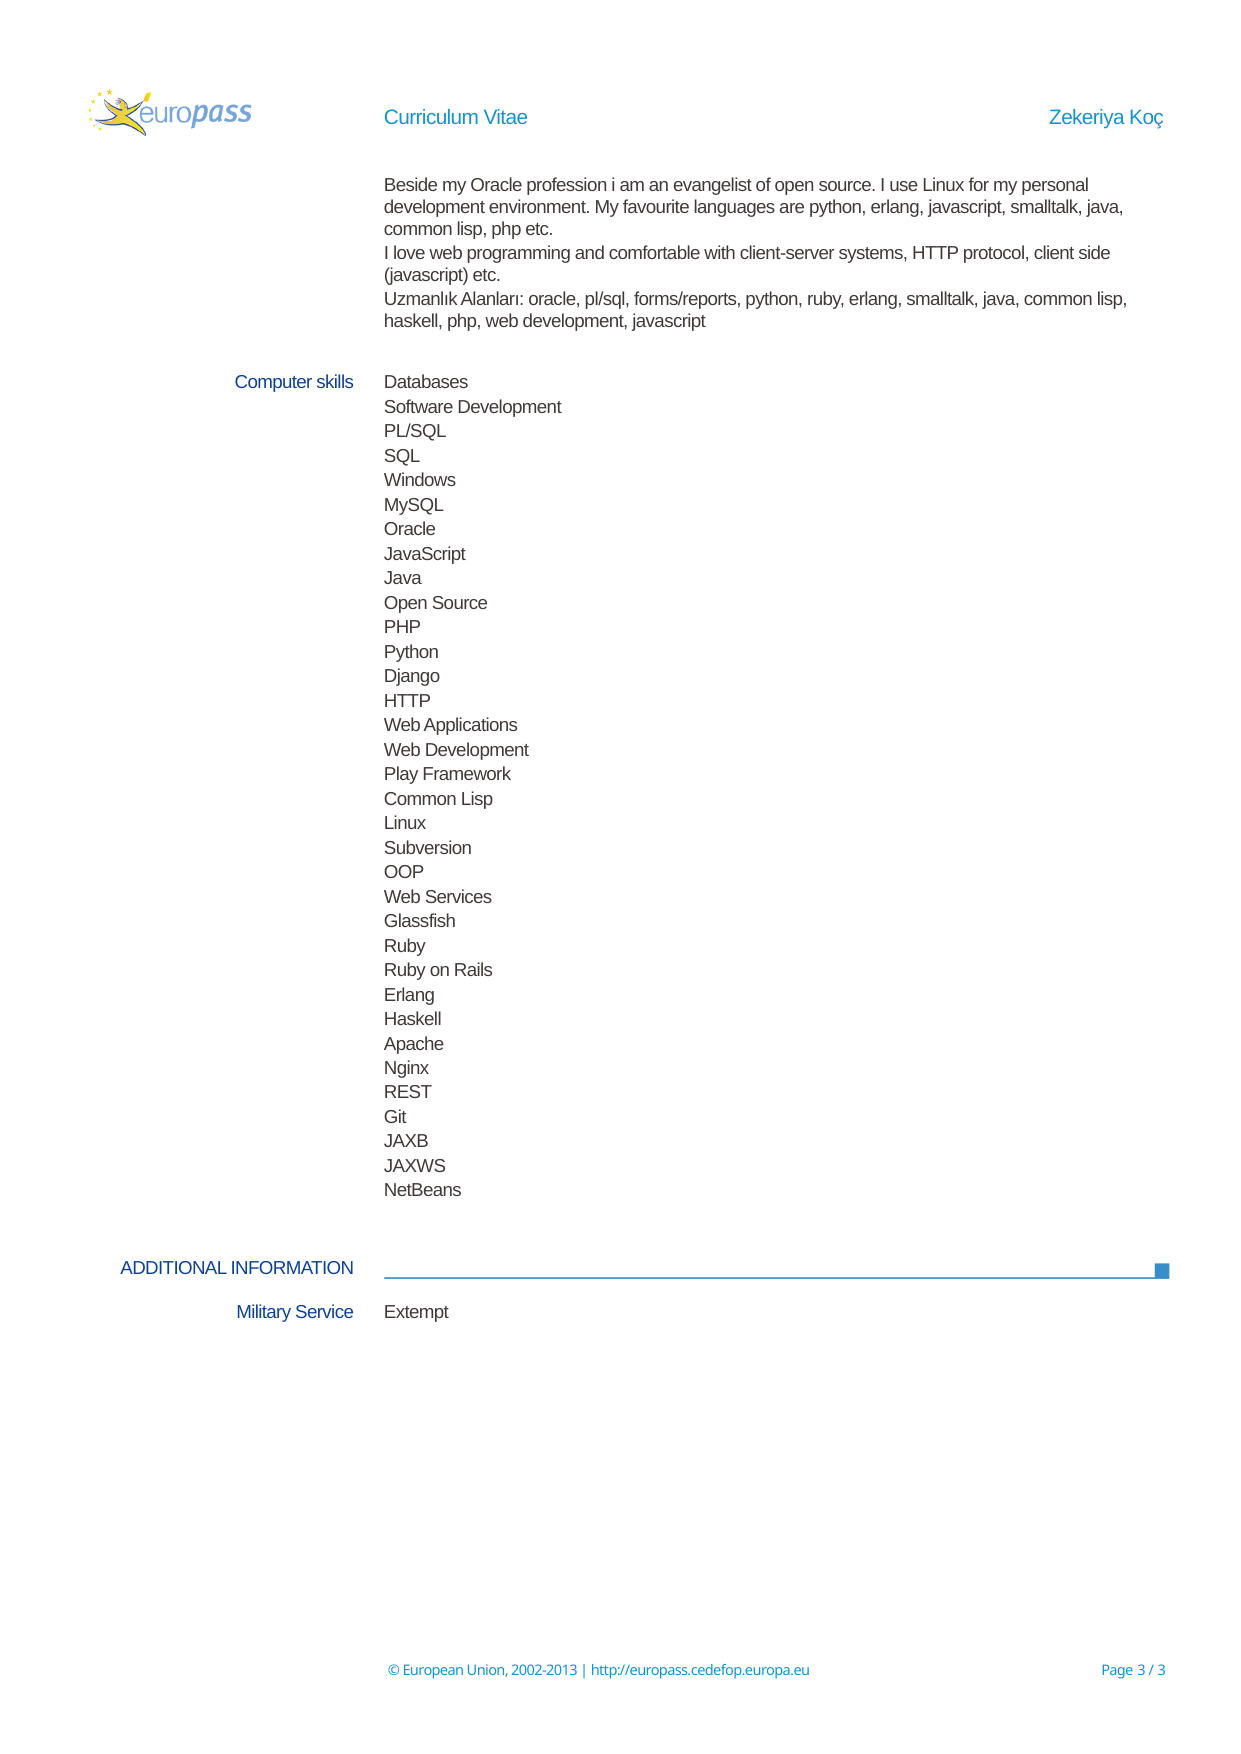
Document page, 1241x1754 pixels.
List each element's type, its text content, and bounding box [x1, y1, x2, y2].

table_header Computer skills [89, 369, 384, 1201]
table_header Beside my Oracle profession i am an evangelist of open source. I use Linux for my personal development environment. My favourite languages are python, erlang, javascript, smalltalk, java, common lisp, php etc. I love web programming and comfortable with client-server systems, HTTP protocol, client side (javascript) etc. Uzmanlık Alanları: oracle, pl/sql, forms/reports, python, ruby, erlang, smalltalk, java, common lisp, haskell, php, web development, javascript [384, 171, 1169, 331]
table_header [384, 1257, 1169, 1263]
picture [384, 1263, 1170, 1279]
table_header Databases Software Development PL/SQL SQL Windows MySQL Oracle JavaScript Java Open Source PHP Python Django HTTP Web Applications Web Development Play Framework Common Lisp Linux Subversion OOP Web Services Glassfish Ruby Ruby on Rails Erlang Haskell Apache Nginx REST Git JAXB JAXWS NetBeans [384, 369, 1169, 1201]
table_header ADDITIONAL INFORMATION [89, 1257, 384, 1278]
picture [88, 88, 252, 136]
table_header Military Service [89, 1298, 384, 1323]
table_header Extempt [384, 1298, 1169, 1323]
table_header [89, 171, 384, 331]
